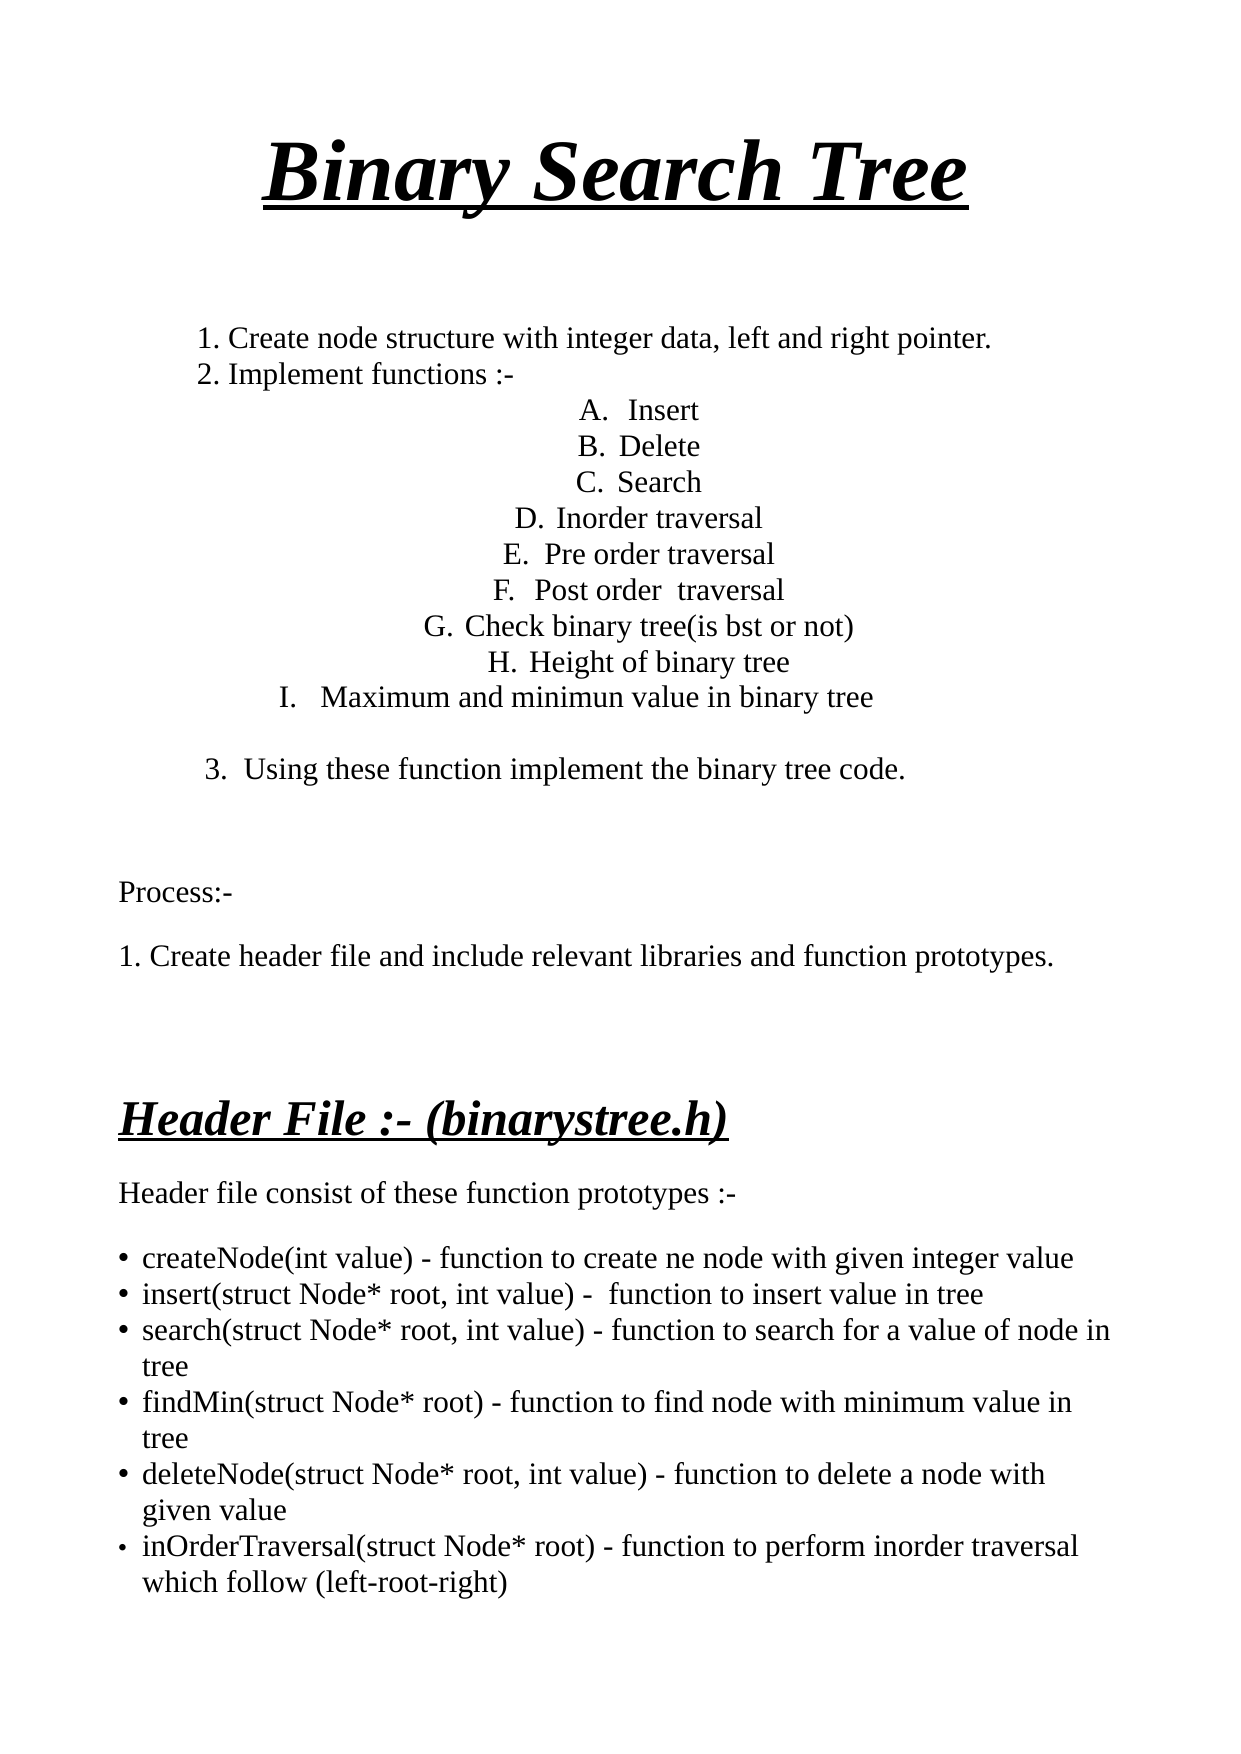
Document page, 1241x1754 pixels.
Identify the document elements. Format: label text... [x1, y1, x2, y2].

list Maximum and minimun value in binary tree [155, 679, 1122, 715]
text Binary Search Tree [118, 118, 1122, 219]
list createNode(int value) - function to create ne node with given integer value [118, 1239, 1122, 1275]
text 1. Create header file and include relevant libraries and function prototypes. [118, 937, 1122, 973]
list inOrderTraversal(struct Node* root) - function to perform inorder traversal which follow (left-root-right) [118, 1527, 1122, 1599]
list 2. Implement functions :- [155, 355, 1122, 391]
list Post order traversal [155, 571, 1122, 607]
list search(struct Node* root, int value) - function to search for a value of node in tree [118, 1311, 1122, 1383]
list insert(struct Node* root, int value) - function to insert value in tree [118, 1275, 1122, 1311]
list 1. Create node structure with integer data, left and right pointer. [155, 319, 1122, 355]
list Insert [155, 391, 1122, 427]
list 3. Using these function implement the binary tree code. [155, 751, 1122, 787]
text Process:- [118, 873, 1122, 909]
list Height of binary tree [155, 643, 1122, 679]
list Check binary tree(is bst or not) [155, 607, 1122, 643]
list Delete [155, 427, 1122, 463]
list findMin(struct Node* root) - function to find node with minimum value in tree [118, 1383, 1122, 1455]
text Header file consist of these function prototypes :- [118, 1175, 1122, 1211]
list Inorder traversal [155, 499, 1122, 535]
list Pre order traversal [155, 535, 1122, 571]
list deleteNode(struct Node* root, int value) - function to delete a node with given value [118, 1455, 1122, 1527]
text Header File :- (binarystree.h) [118, 1088, 1122, 1146]
list Search [155, 463, 1122, 499]
